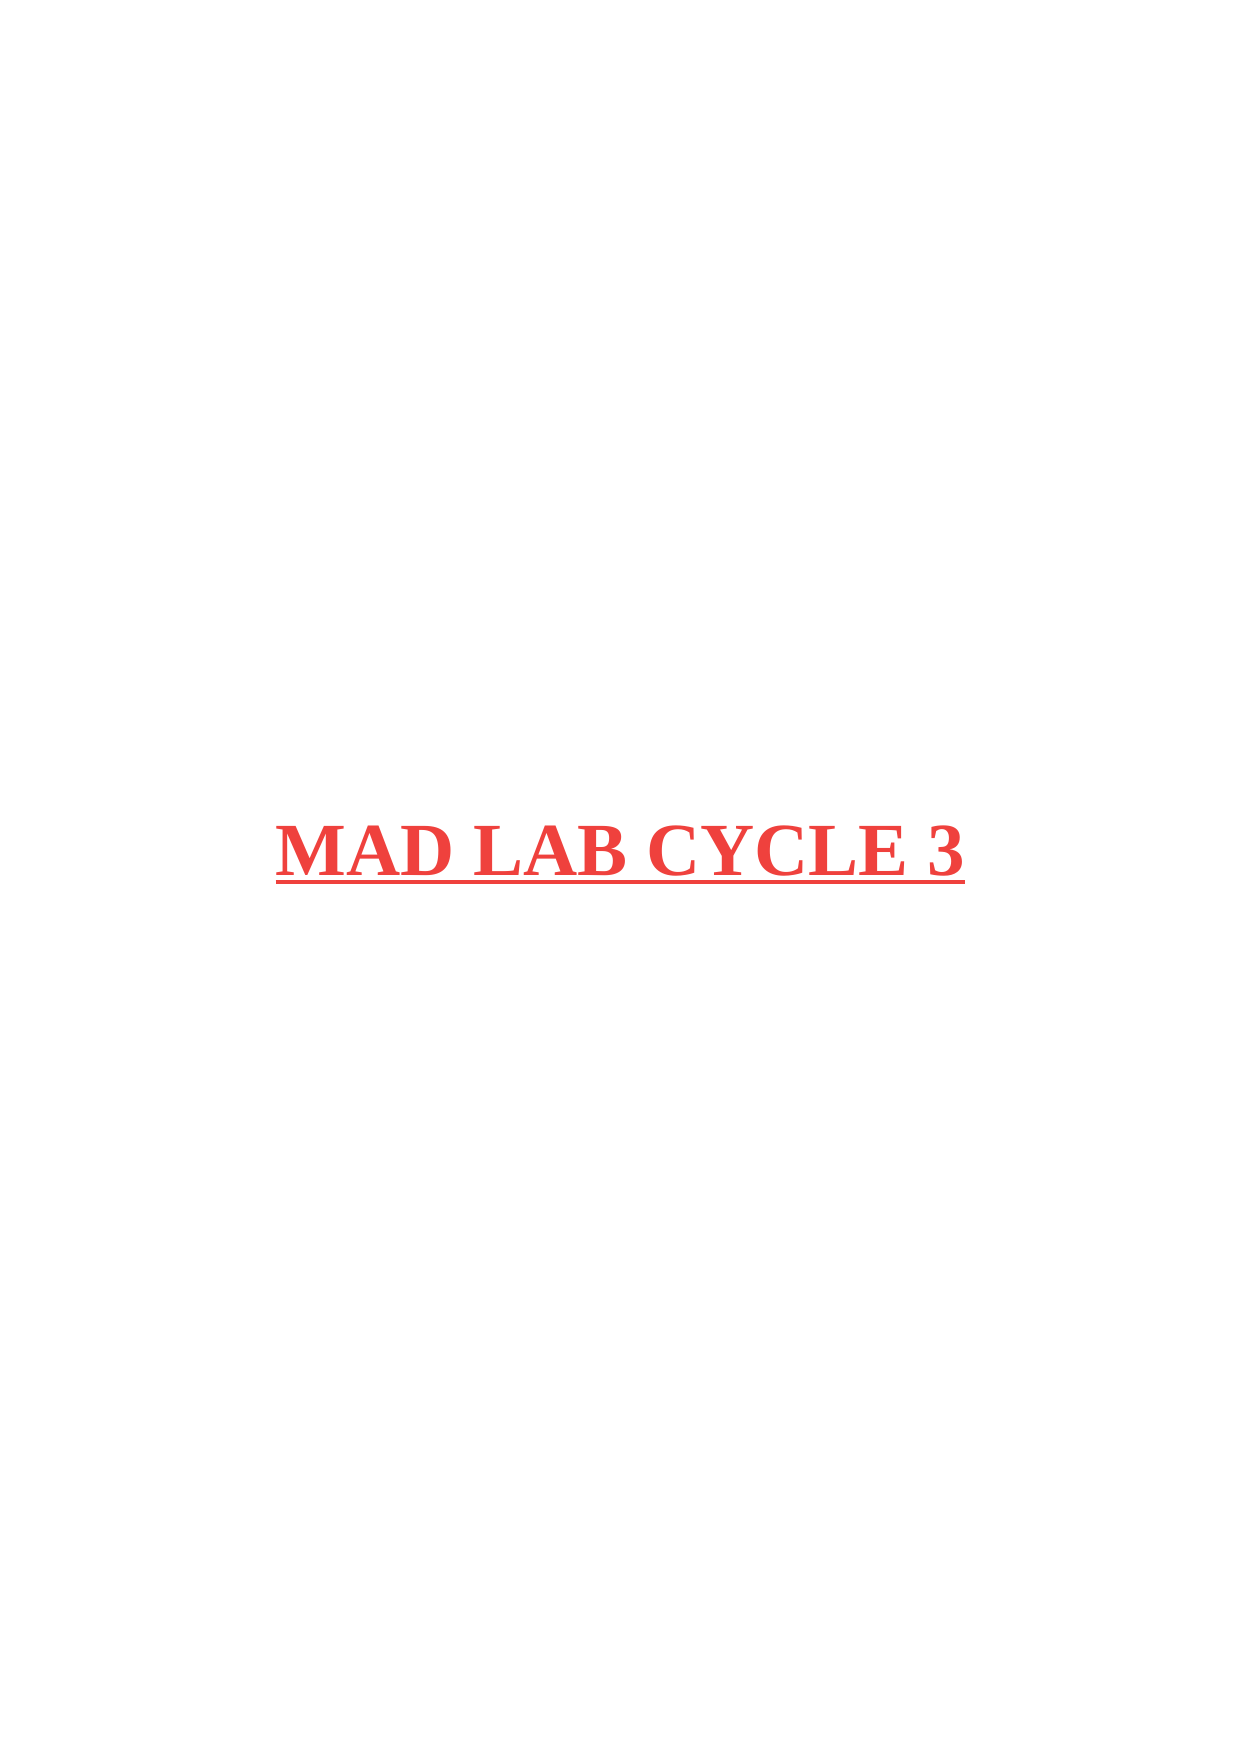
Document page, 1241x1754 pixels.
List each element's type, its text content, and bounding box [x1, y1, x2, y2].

text MAD LAB CYCLE 3 [118, 806, 1122, 892]
